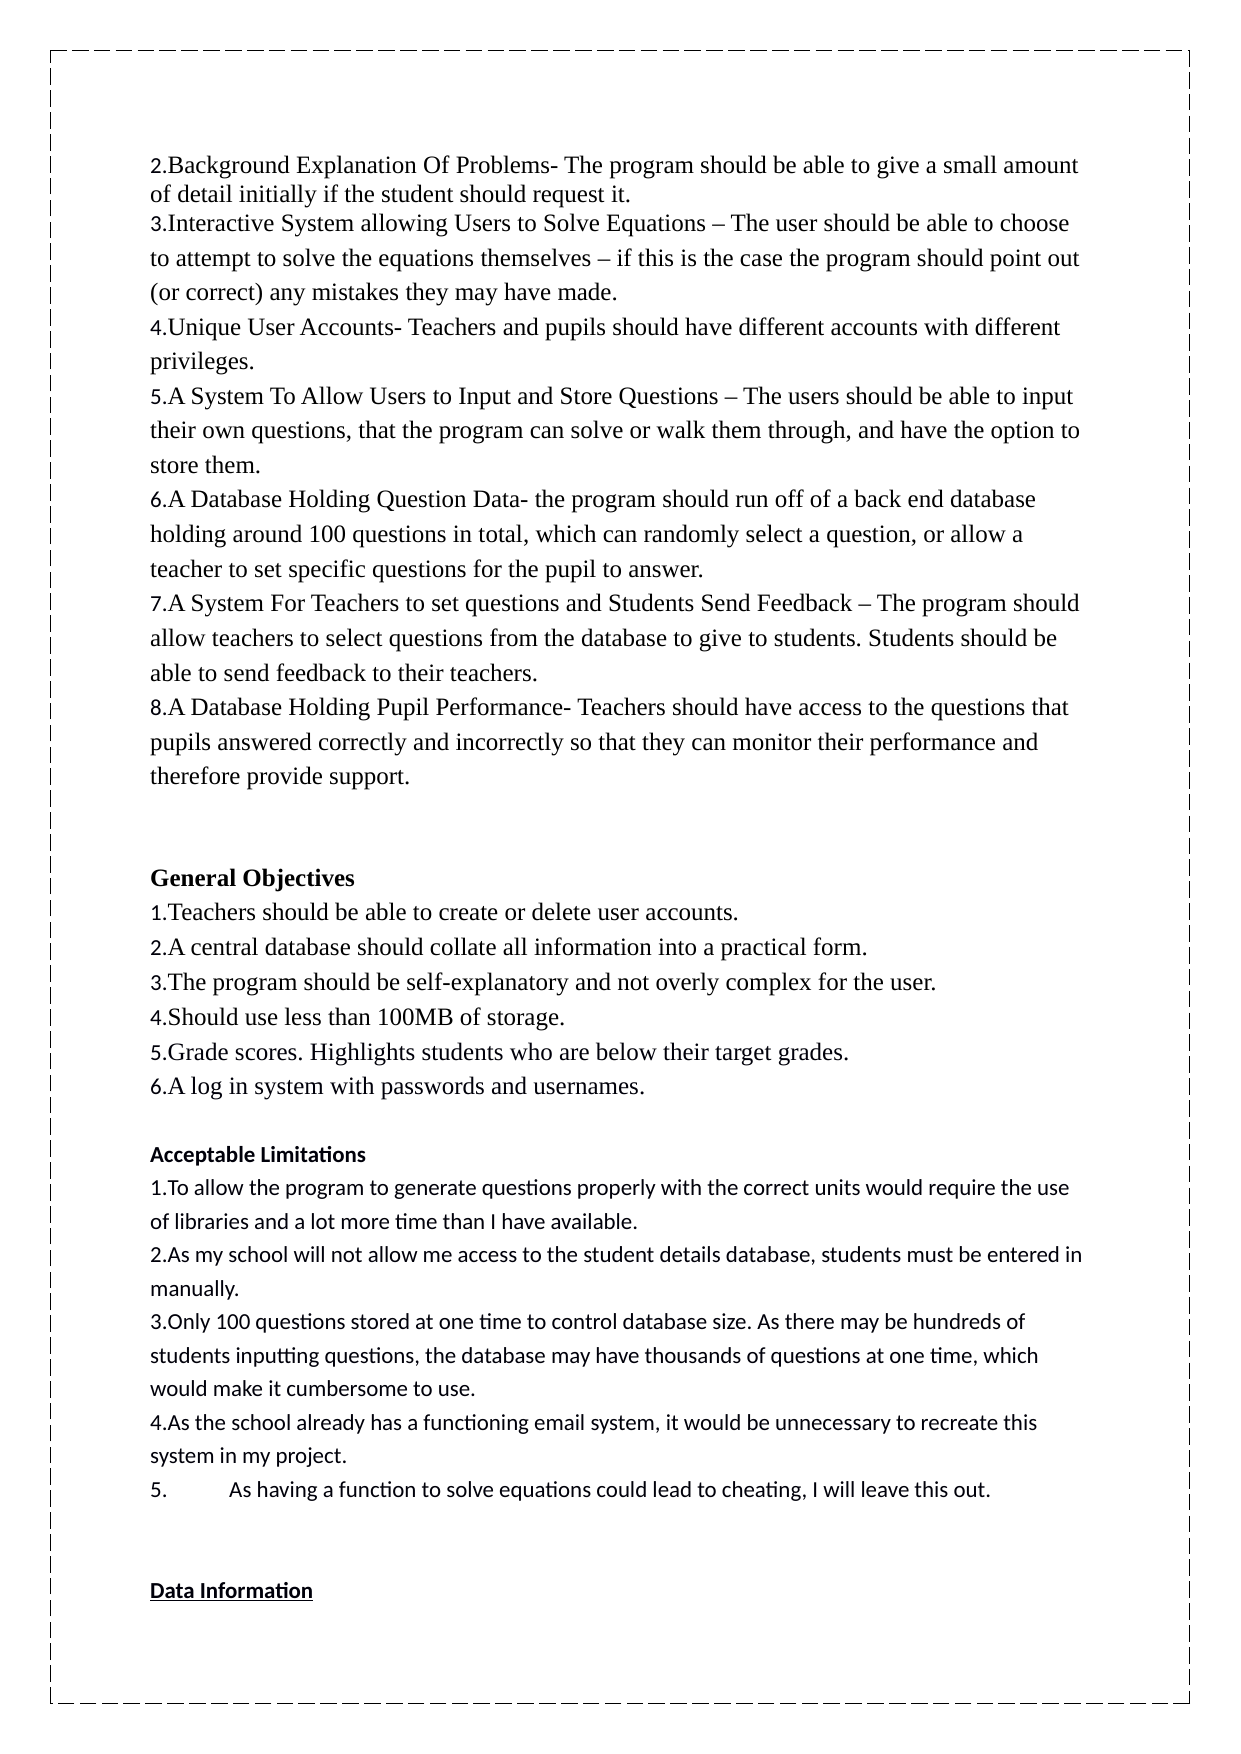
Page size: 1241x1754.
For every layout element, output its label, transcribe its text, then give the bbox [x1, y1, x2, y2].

list A log in system with passwords and usernames. [150, 1071, 1090, 1100]
list Teachers should be able to create or delete user accounts. [150, 897, 1090, 926]
text Data Information [150, 1576, 1090, 1604]
list Background Explanation Of Problems- The program should be able to give a small amount of detail initially if the student should request it. [150, 150, 1090, 208]
list Should use less than 100MB of storage. [150, 1002, 1090, 1031]
list To allow the program to generate questions properly with the correct units would require the use of libraries and a lot more time than I have available. [150, 1173, 1090, 1235]
list Interactive System allowing Users to Solve Equations – The user should be able to choose to attempt to solve the equations themselves – if this is the case the program should point out (or correct) any mistakes they may have made. [150, 208, 1090, 306]
text Acceptable Limitations [150, 1140, 1090, 1168]
list A System For Teachers to set questions and Students Send Feedback – The program should allow teachers to select questions from the database to give to students. Students should be able to send feedback to their teachers. [150, 588, 1090, 686]
list As my school will not allow me access to the student details database, students must be entered in manually. [150, 1240, 1090, 1302]
list As the school already has a functioning email system, it would be unnecessary to recreate this system in my project. [150, 1408, 1090, 1469]
list A Database Holding Question Data- the program should run off of a back end database holding around 100 questions in total, which can randomly select a question, or allow a teacher to set specific questions for the pupil to answer. [150, 484, 1090, 583]
list A Database Holding Pupil Performance- Teachers should have access to the questions that pupils answered correctly and incorrectly so that they can monitor their performance and therefore provide support. [150, 692, 1090, 790]
text General Objectives [150, 863, 1090, 892]
list Grade scores. Highlights students who are below their target grades. [150, 1037, 1090, 1066]
text 5. As having a function to solve equations could lead to cheating, I will leave this out. [150, 1475, 1090, 1503]
list A System To Allow Users to Input and Store Questions – The users should be able to input their own questions, that the program can solve or walk them through, and have the option to store them. [150, 381, 1090, 479]
list The program should be self-explanatory and not overly complex for the user. [150, 967, 1090, 996]
list A central database should collate all information into a practical form. [150, 932, 1090, 961]
list Unique User Accounts- Teachers and pupils should have different accounts with different privileges. [150, 312, 1090, 375]
list Only 100 questions stored at one time to control database size. As there may be hundreds of students inputting questions, the database may have thousands of questions at one time, which would make it cumbersome to use. [150, 1307, 1090, 1402]
